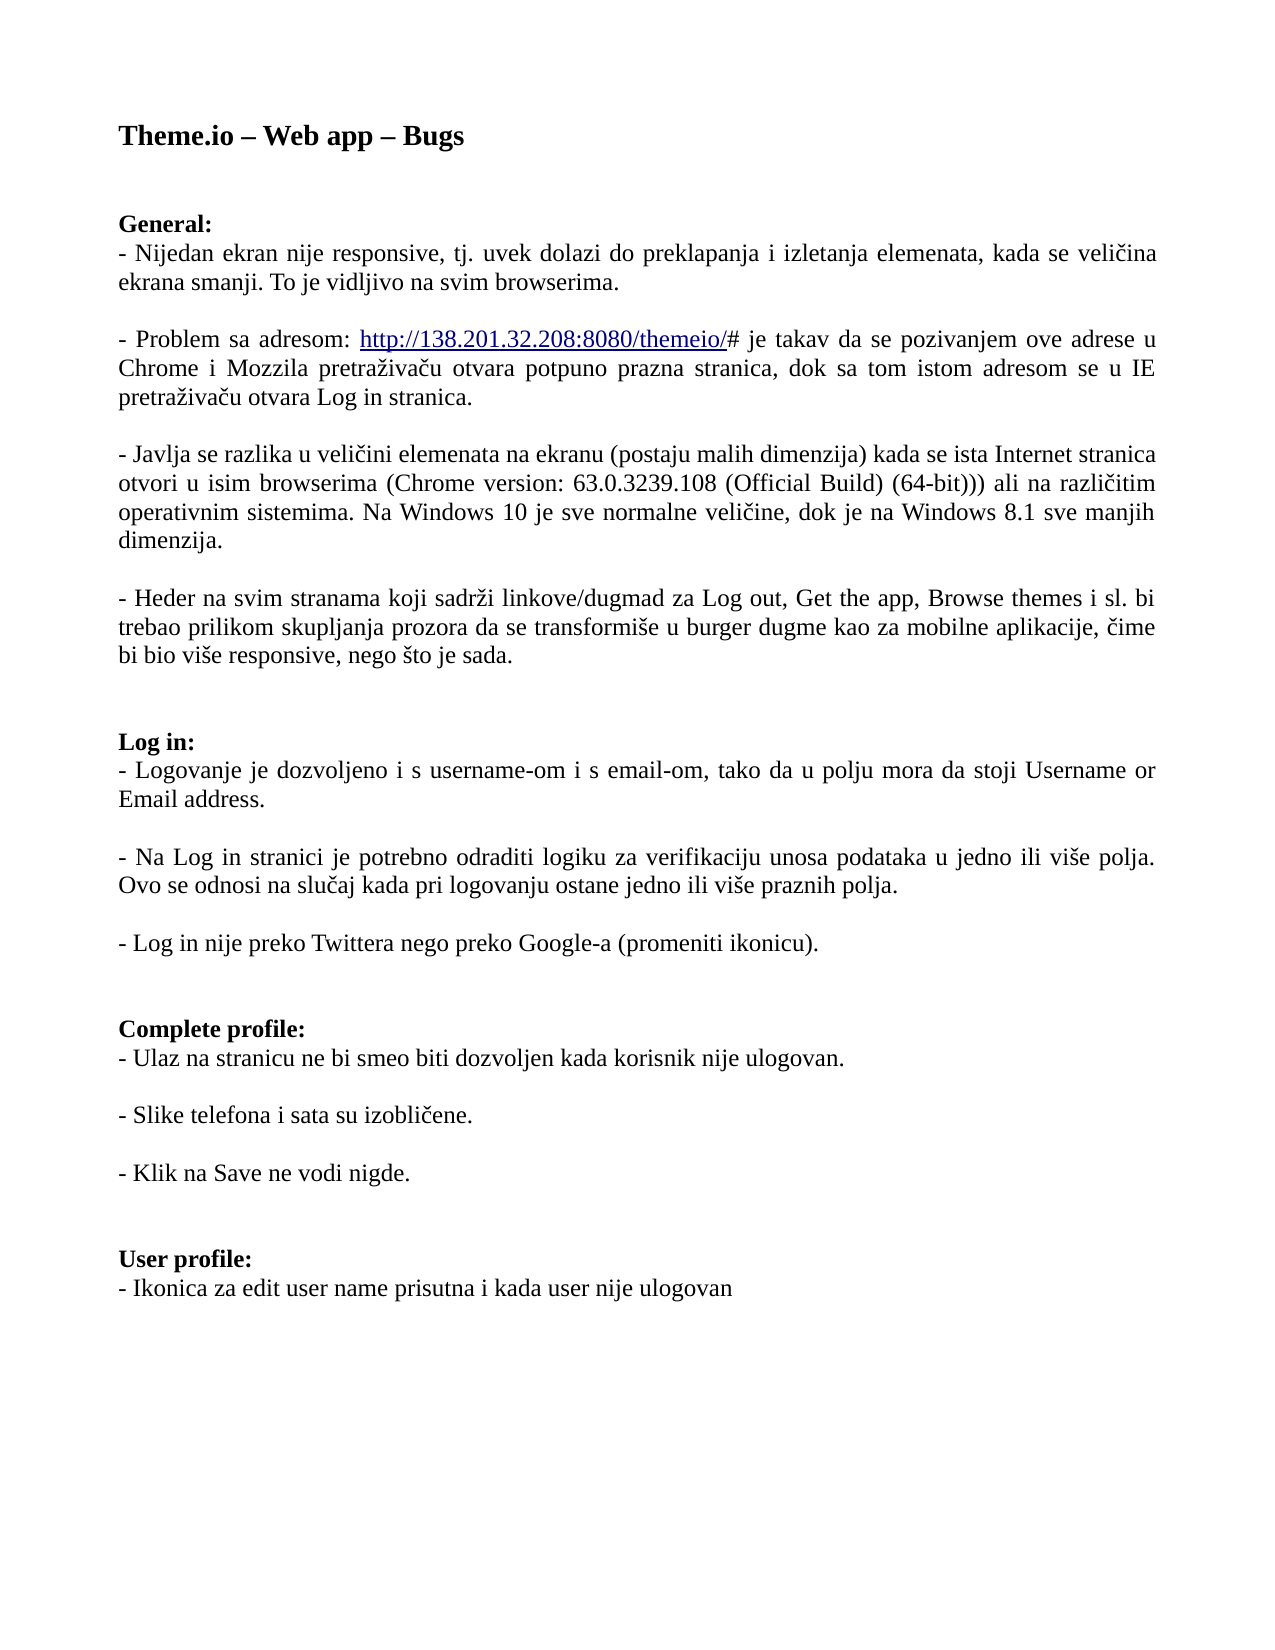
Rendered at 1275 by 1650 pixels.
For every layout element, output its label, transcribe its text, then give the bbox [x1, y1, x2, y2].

text - Slike telefona i sata su izobličene. [118, 1100, 1157, 1129]
text - Ikonica za edit user name prisutna i kada user nije ulogovan [118, 1273, 1157, 1302]
text User profile: [118, 1244, 1157, 1273]
text - Klik na Save ne vodi nigde. [118, 1158, 1157, 1187]
text Complete profile: [118, 1014, 1157, 1043]
text - Ulaz na stranicu ne bi smeo biti dozvoljen kada korisnik nije ulogovan. [118, 1043, 1157, 1072]
text - Na Log in stranici je potrebno odraditi logiku za verifikaciju unosa podataka u jedno ili više polja. Ovo se odnosi na slučaj kada pri logovanju ostane jedno ili više praznih polja. [118, 842, 1157, 899]
text Theme.io – Web app – Bugs [118, 118, 1157, 152]
text Log in: [118, 727, 1157, 755]
text General: [118, 209, 1157, 238]
text - Log in nije preko Twittera nego preko Google-a (promeniti ikonicu). [118, 928, 1157, 957]
text - Javlja se razlika u veličini elemenata na ekranu (postaju malih dimenzija) kada se ista Internet stranica otvori u isim browserima (Chrome version: 63.0.3239.108 (Official Build) (64-bit))) ali na različitim operativnim sistemima. Na Windows 10 je sve normalne veličine, dok je na Windows 8.1 sve manjih dimenzija. [118, 439, 1157, 554]
text - Problem sa adresom: http://138.201.32.208:8080/themeio/# je takav da se pozivanjem ove adrese u Chrome i Mozzila pretraživaču otvara potpuno prazna stranica, dok sa tom istom adresom se u IE pretraživaču otvara Log in stranica. [118, 324, 1157, 410]
text - Nijedan ekran nije responsive, tj. uvek dolazi do preklapanja i izletanja elemenata, kada se veličina ekrana smanji. To je vidljivo na svim browserima. [118, 238, 1157, 295]
text - Logovanje je dozvoljeno i s username-om i s email-om, tako da u polju mora da stoji Username or Email address. [118, 755, 1157, 813]
text - Heder na svim stranama koji sadrži linkove/dugmad za Log out, Get the app, Browse themes i sl. bi trebao prilikom skupljanja prozora da se transformiše u burger dugme kao za mobilne aplikacije, čime bi bio više responsive, nego što je sada. [118, 583, 1157, 669]
